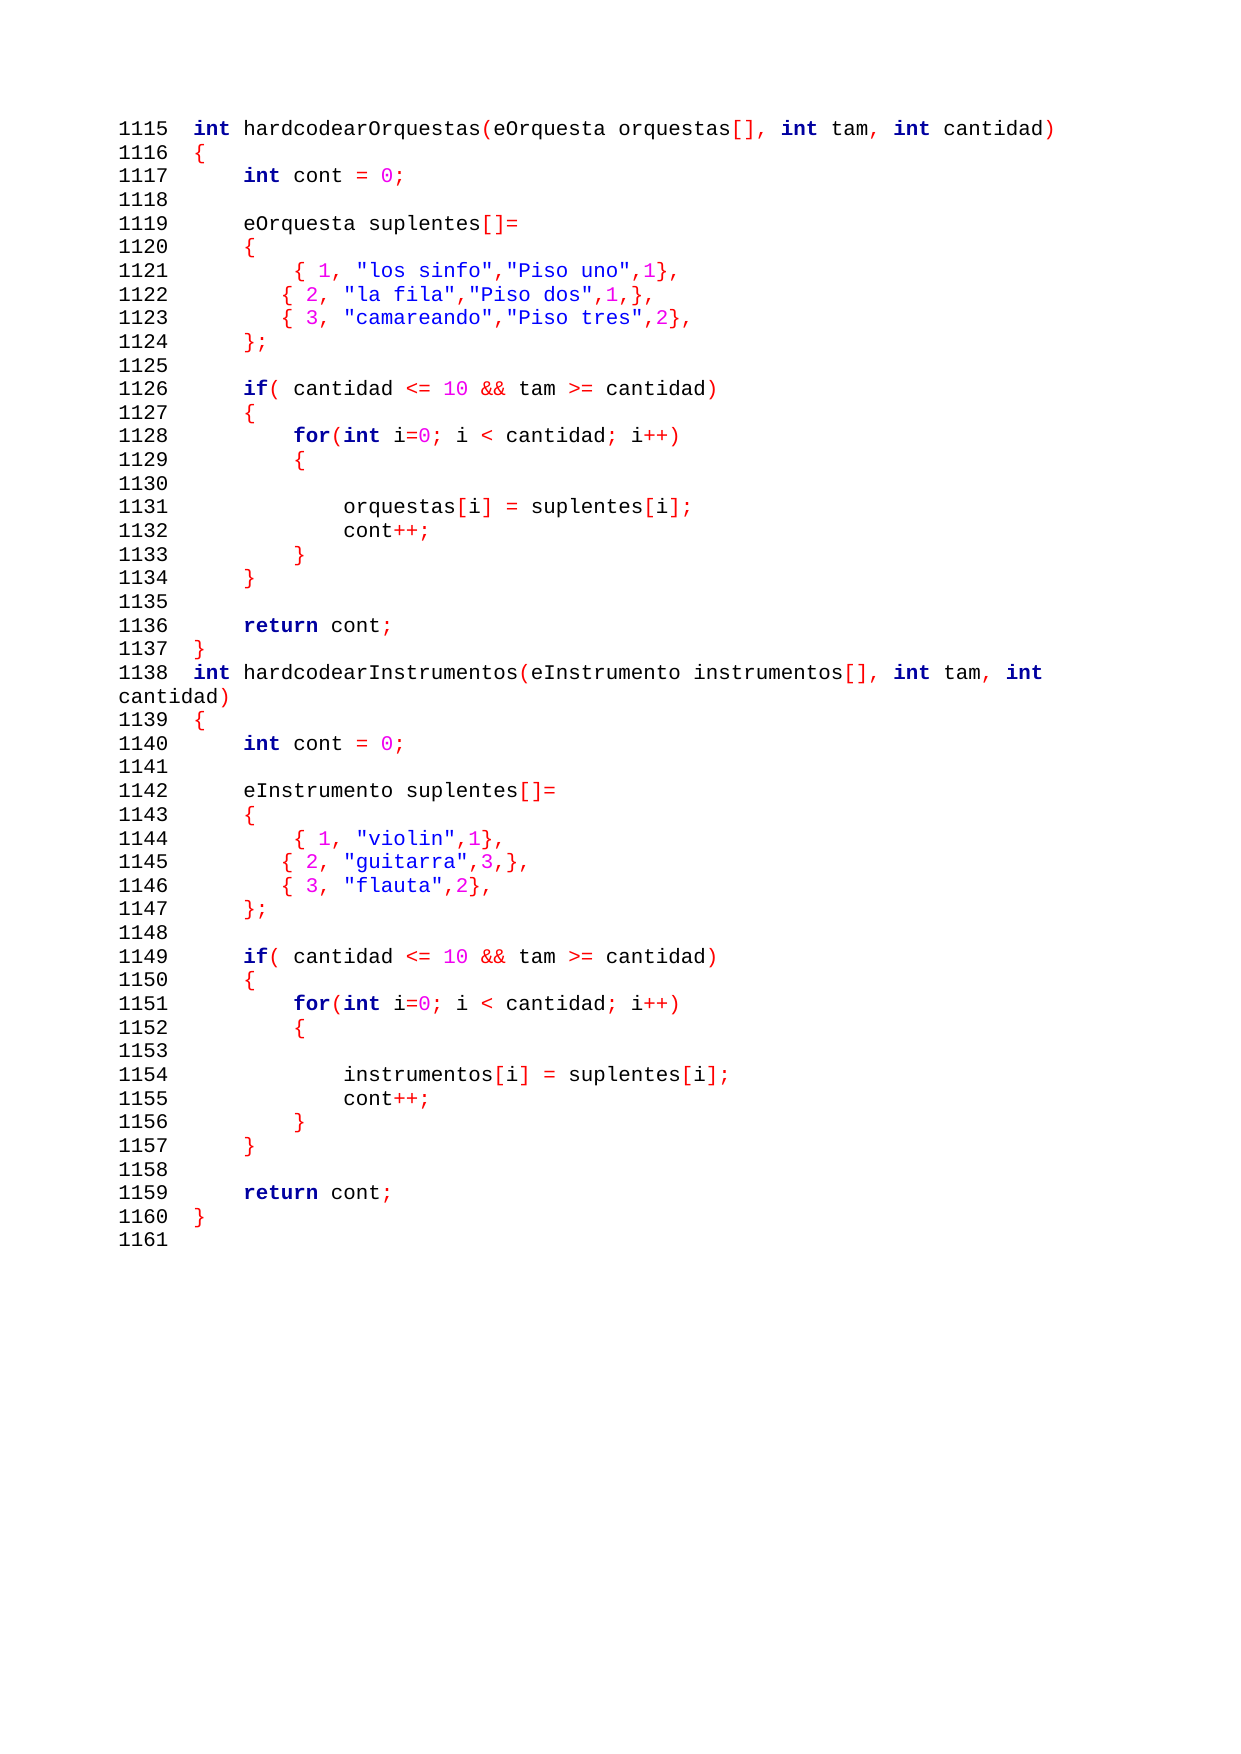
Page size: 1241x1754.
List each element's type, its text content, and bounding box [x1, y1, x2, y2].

subtitle 1144 { 1, "violin",1}, [118, 827, 1122, 851]
subtitle 1131 orquestas[i] = suplentes[i]; [668, 496, 1122, 520]
subtitle 1132 cont++; [393, 520, 1122, 544]
subtitle 1131 orquestas[i] = suplentes[i]; [481, 496, 531, 520]
subtitle 1126 if( cantidad <= 10 && tam >= cantidad) [118, 378, 293, 402]
subtitle 1122 { 2, "la fila","Piso dos",1,}, [118, 284, 1122, 307]
subtitle 1161 [118, 1229, 1122, 1253]
subtitle 1134 } [118, 567, 1122, 591]
subtitle 1117 int cont = 0; [118, 165, 293, 189]
subtitle 1132 cont++; [118, 520, 343, 544]
subtitle 1146 { 3, "flauta",2}, [118, 875, 1122, 898]
subtitle 1121 { 1, "los sinfo","Piso uno",1}, [118, 260, 1122, 284]
subtitle 1126 if( cantidad <= 10 && tam >= cantidad) [706, 378, 1122, 402]
subtitle 1151 for(int i=0; i < cantidad; i++) [118, 993, 393, 1017]
subtitle 1158 [118, 1158, 1122, 1182]
subtitle 1157 } [118, 1135, 1122, 1158]
subtitle 1149 if( cantidad <= 10 && tam >= cantidad) [118, 946, 293, 969]
subtitle 1159 return cont; [118, 1182, 331, 1206]
subtitle 1118 [118, 189, 1122, 213]
subtitle 1142 eInstrumento suplentes[]= [518, 780, 1122, 804]
subtitle 1136 return cont; [118, 615, 331, 638]
subtitle 1116 { [118, 142, 1122, 165]
subtitle 1143 { [118, 804, 1122, 827]
subtitle 1148 [118, 922, 1122, 946]
subtitle 1124 }; [118, 331, 1122, 354]
subtitle 1115 int hardcodearOrquestas(eOrquesta orquestas[], int tam, int cantidad) [118, 118, 243, 142]
subtitle 1149 if( cantidad <= 10 && tam >= cantidad) [406, 946, 518, 969]
subtitle 1130 [118, 473, 1122, 496]
subtitle 1145 { 2, "guitarra",3,}, [118, 851, 1122, 875]
subtitle 1154 instrumentos[i] = suplentes[i]; [518, 1064, 568, 1088]
subtitle 1115 int hardcodearOrquestas(eOrquesta orquestas[], int tam, int cantidad) [1043, 118, 1122, 142]
subtitle 1151 for(int i=0; i < cantidad; i++) [406, 993, 456, 1017]
subtitle 1129 { [118, 449, 1122, 473]
subtitle 1128 for(int i=0; i < cantidad; i++) [406, 426, 456, 449]
subtitle 1135 [118, 591, 1122, 615]
subtitle 1128 for(int i=0; i < cantidad; i++) [118, 426, 393, 449]
subtitle 1125 [118, 354, 1122, 378]
subtitle 1152 { [118, 1017, 1122, 1040]
subtitle 1123 { 3, "camareando","Piso tres",2}, [118, 307, 1122, 331]
subtitle 1155 cont++; [118, 1088, 343, 1111]
subtitle 1154 instrumentos[i] = suplentes[i]; [706, 1064, 1122, 1088]
subtitle 1140 int cont = 0; [118, 733, 293, 757]
subtitle 1141 [118, 757, 1122, 780]
subtitle 1133 } [118, 544, 1122, 567]
subtitle 1149 if( cantidad <= 10 && tam >= cantidad) [568, 946, 606, 969]
subtitle 1139 { [118, 709, 1122, 733]
subtitle 1136 return cont; [381, 615, 1122, 638]
subtitle 1128 for(int i=0; i < cantidad; i++) [643, 426, 1122, 449]
subtitle 1119 eOrquesta suplentes[]= [118, 213, 243, 236]
subtitle 1127 { [118, 402, 1122, 426]
subtitle 1159 return cont; [381, 1182, 1122, 1206]
subtitle 1126 if( cantidad <= 10 && tam >= cantidad) [568, 378, 606, 402]
subtitle 1137 } [118, 638, 1122, 662]
subtitle 1117 int cont = 0; [356, 165, 1122, 189]
subtitle 1150 { [118, 969, 1122, 993]
subtitle 1160 } [118, 1206, 1122, 1229]
subtitle 1131 orquestas[i] = suplentes[i]; [118, 496, 343, 520]
subtitle 1142 eInstrumento suplentes[]= [118, 780, 243, 804]
subtitle 1140 int cont = 0; [356, 733, 1122, 757]
subtitle 1156 } [118, 1111, 1122, 1135]
subtitle 1120 { [118, 236, 1122, 260]
subtitle 1155 cont++; [393, 1088, 1122, 1111]
subtitle 1149 if( cantidad <= 10 && tam >= cantidad) [706, 946, 1122, 969]
subtitle 1154 instrumentos[i] = suplentes[i]; [118, 1064, 343, 1088]
subtitle 1115 int hardcodearOrquestas(eOrquesta orquestas[], int tam, int cantidad) [868, 118, 943, 142]
subtitle 1147 }; [118, 898, 1122, 922]
subtitle 1119 eOrquesta suplentes[]= [481, 213, 1122, 236]
subtitle 1115 int hardcodearOrquestas(eOrquesta orquestas[], int tam, int cantidad) [731, 118, 831, 142]
subtitle 1138 int hardcodearInstrumentos(eInstrumento instrumentos[], int tam, int cantidad) [118, 662, 1122, 709]
subtitle 1153 [118, 1040, 1122, 1064]
subtitle 1151 for(int i=0; i < cantidad; i++) [643, 993, 1122, 1017]
subtitle 1126 if( cantidad <= 10 && tam >= cantidad) [406, 378, 518, 402]
